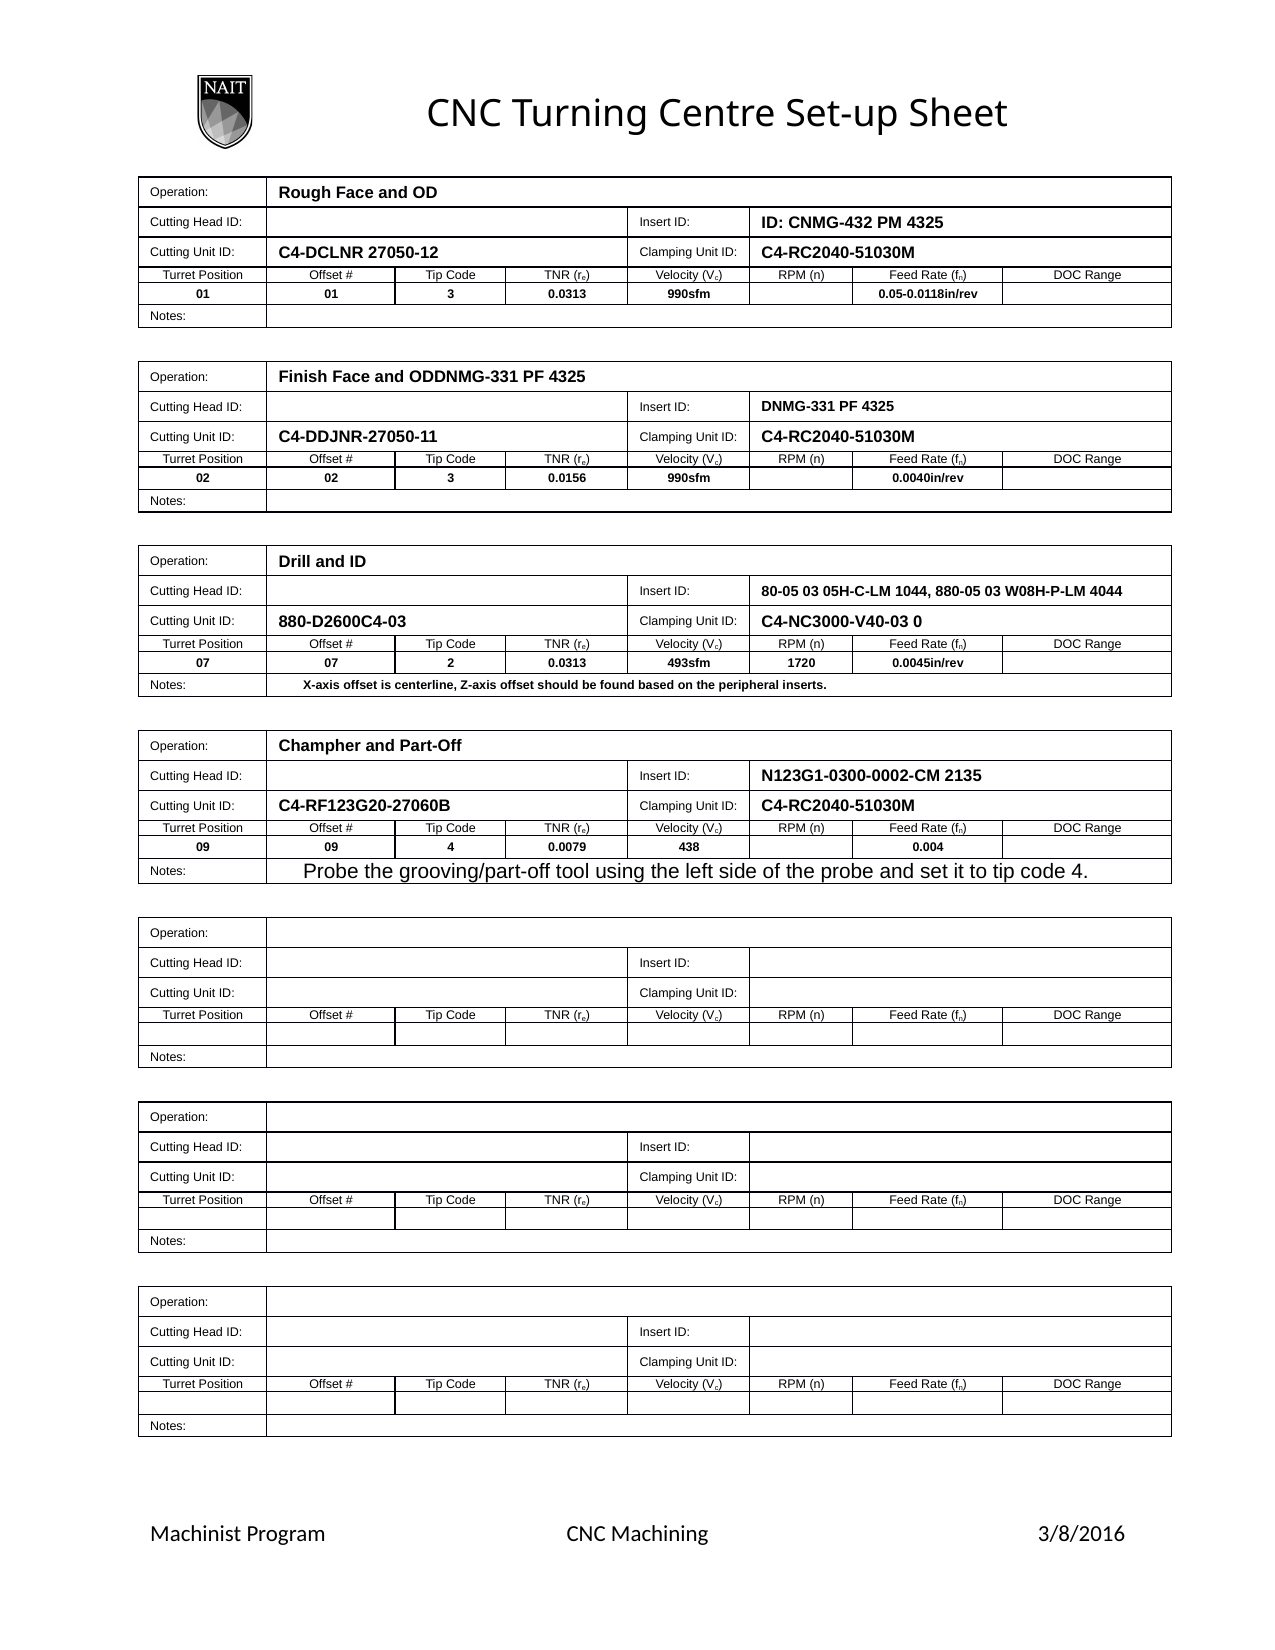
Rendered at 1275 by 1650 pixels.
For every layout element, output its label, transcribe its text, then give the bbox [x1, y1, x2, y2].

table_cell [1003, 652, 1171, 673]
table_cell X-axis offset is centerline, Z-axis offset should be found based on the peripheral inserts. [291, 674, 1171, 696]
table_cell C4-DCLNR 27050-12 [267, 238, 627, 266]
table_cell [291, 1046, 1171, 1067]
table_cell [853, 1208, 1002, 1229]
table_cell TNR (re) [506, 452, 627, 466]
table_cell [267, 674, 291, 696]
table_cell 2 [396, 652, 505, 673]
table_cell C4-RC2040-51030M [750, 238, 1171, 266]
table_cell [750, 1133, 1171, 1161]
table_cell 02 [139, 468, 266, 489]
table_cell Notes: [139, 305, 266, 327]
table_cell [750, 948, 1171, 977]
table_cell [628, 1023, 749, 1045]
table_cell Cutting Head ID: [139, 576, 266, 605]
table_cell DOC Range [1003, 452, 1171, 466]
table_cell [750, 468, 852, 489]
table_cell [1003, 1208, 1171, 1229]
table_cell 0.0045in/rev [853, 652, 1002, 673]
table_cell Cutting Head ID: [139, 1133, 266, 1161]
table_cell 1720 [750, 652, 852, 673]
table_cell Notes: [139, 859, 266, 883]
table_cell Feed Rate (fn) [853, 1377, 1002, 1391]
table_cell Velocity (Vc) [628, 636, 749, 651]
table_cell Clamping Unit ID: [628, 606, 749, 635]
table_cell [139, 1023, 266, 1045]
table_cell [267, 1347, 627, 1376]
table_cell Clamping Unit ID: [628, 238, 749, 266]
table_cell Turret Position [139, 1193, 266, 1207]
table_cell [267, 1208, 394, 1229]
table_cell Feed Rate (fn) [853, 821, 1002, 835]
picture [197, 75, 253, 149]
table_cell RPM (n) [750, 1377, 852, 1391]
table_cell Tip Code [396, 636, 505, 651]
table_cell 0.0040in/rev [853, 468, 1002, 489]
table_cell [750, 1317, 1171, 1346]
table_cell Cutting Head ID: [139, 208, 266, 236]
table_cell Velocity (Vc) [628, 1377, 749, 1391]
table_cell Offset # [267, 268, 394, 282]
table_cell C4-RC2040-51030M [750, 422, 1171, 451]
table_cell Notes: [139, 1415, 266, 1436]
table_cell Cutting Unit ID: [139, 606, 266, 635]
table_cell Feed Rate (fn) [853, 268, 1002, 282]
table_cell Insert ID: [628, 761, 749, 790]
table_cell Probe the grooving/part-off tool using the left side of the probe and set it to tip code 4. [291, 859, 1171, 883]
table_header [267, 918, 1171, 947]
table_cell 3 [396, 283, 505, 304]
table_cell 0.0313 [506, 652, 627, 673]
table_cell 01 [139, 283, 266, 304]
table_cell Notes: [139, 1046, 266, 1067]
table_cell [267, 948, 627, 977]
table_cell 3 [396, 468, 505, 489]
table_cell Turret Position [139, 452, 266, 466]
table_cell 07 [139, 652, 266, 673]
table_cell Turret Position [139, 636, 266, 651]
table_header Operation: [139, 918, 266, 947]
table_cell [267, 576, 627, 605]
table_cell Feed Rate (fn) [853, 1008, 1002, 1022]
table_cell TNR (re) [506, 1193, 627, 1207]
table_cell Cutting Head ID: [139, 761, 266, 790]
table_cell Clamping Unit ID: [628, 791, 749, 820]
table_cell Tip Code [396, 1377, 505, 1391]
table_header Champher and Part-Off [267, 731, 1171, 760]
table_cell Cutting Head ID: [139, 948, 266, 977]
table_cell [267, 1415, 291, 1436]
table_cell Offset # [267, 1377, 394, 1391]
table_cell 02 [267, 468, 394, 489]
table_cell Cutting Unit ID: [139, 1163, 266, 1191]
table_header Rough Face and OD [267, 178, 1171, 206]
table_cell Cutting Head ID: [139, 392, 266, 421]
table_cell [750, 978, 1171, 1007]
table_cell 01 [267, 283, 394, 304]
table_cell [267, 1023, 394, 1045]
table_cell [506, 1208, 627, 1229]
table_cell [506, 1392, 627, 1414]
table_cell TNR (re) [506, 1377, 627, 1391]
table_cell Notes: [139, 490, 266, 511]
table_cell Cutting Unit ID: [139, 1347, 266, 1376]
table_cell Notes: [139, 1230, 266, 1252]
table_cell [267, 859, 291, 883]
table_cell 0.0156 [506, 468, 627, 489]
table_cell Offset # [267, 452, 394, 466]
table_cell RPM (n) [750, 452, 852, 466]
table_cell 4 [396, 836, 505, 858]
table_cell Velocity (Vc) [628, 1193, 749, 1207]
table_cell Notes: [139, 674, 266, 696]
table_cell DOC Range [1003, 1193, 1171, 1207]
table_cell [267, 1392, 394, 1414]
table_cell [506, 1023, 627, 1045]
table_cell RPM (n) [750, 268, 852, 282]
table_cell Velocity (Vc) [628, 452, 749, 466]
table_cell [267, 392, 627, 421]
table_cell Clamping Unit ID: [628, 1347, 749, 1376]
table_cell [750, 1208, 852, 1229]
table_cell Turret Position [139, 268, 266, 282]
table_cell [139, 1392, 266, 1414]
table_cell C4-RF123G20-27060B [267, 791, 627, 820]
table_cell [267, 1230, 291, 1252]
table_cell [267, 1317, 627, 1346]
table_cell Turret Position [139, 1008, 266, 1022]
table_cell [750, 1347, 1171, 1376]
table_cell Tip Code [396, 1193, 505, 1207]
table_cell [267, 208, 627, 236]
table_header [267, 1103, 1171, 1131]
table_cell 09 [267, 836, 394, 858]
table_cell C4-DDJNR-27050-11 [267, 422, 627, 451]
table_cell [750, 836, 852, 858]
table_cell [267, 305, 291, 327]
table_cell RPM (n) [750, 821, 852, 835]
table_cell [267, 1046, 291, 1067]
table_cell [267, 1133, 627, 1161]
table_cell C4-RC2040-51030M [750, 791, 1171, 820]
table_cell 990sfm [628, 283, 749, 304]
table_cell [139, 1208, 266, 1229]
table_cell 0.0313 [506, 283, 627, 304]
table_header Operation: [139, 731, 266, 760]
table_header Operation: [139, 1103, 266, 1131]
table_header Drill and ID [267, 546, 1171, 575]
table_cell Cutting Unit ID: [139, 422, 266, 451]
table_cell [1003, 283, 1171, 304]
table_header [267, 1287, 1171, 1316]
table_cell Velocity (Vc) [628, 268, 749, 282]
table_cell 09 [139, 836, 266, 858]
table_cell 880-D2600C4-03 [267, 606, 627, 635]
table_cell Clamping Unit ID: [628, 1163, 749, 1191]
table_cell [628, 1392, 749, 1414]
table_cell 438 [628, 836, 749, 858]
table_cell Turret Position [139, 1377, 266, 1391]
table_cell [291, 1415, 1171, 1436]
table_cell [396, 1208, 505, 1229]
table_cell [267, 1163, 627, 1191]
table_cell [853, 1023, 1002, 1045]
table_cell [750, 283, 852, 304]
table_cell [1003, 468, 1171, 489]
table_cell Tip Code [396, 452, 505, 466]
table_cell RPM (n) [750, 1193, 852, 1207]
table_cell [1003, 1023, 1171, 1045]
table_cell TNR (re) [506, 1008, 627, 1022]
table_cell Clamping Unit ID: [628, 422, 749, 451]
table_cell [1003, 1392, 1171, 1414]
table_cell C4-NC3000-V40-03 0 [750, 606, 1171, 635]
table_cell DOC Range [1003, 636, 1171, 651]
table_cell [267, 761, 627, 790]
table_cell [291, 1230, 1171, 1252]
table_cell Cutting Unit ID: [139, 238, 266, 266]
table_cell [291, 305, 1171, 327]
table_cell TNR (re) [506, 268, 627, 282]
table_cell [396, 1023, 505, 1045]
table_cell RPM (n) [750, 1008, 852, 1022]
table_cell Clamping Unit ID: [628, 978, 749, 1007]
table_cell ID: CNMG-432 PM 4325 [750, 208, 1171, 236]
table_cell [396, 1392, 505, 1414]
table_cell Feed Rate (fn) [853, 1193, 1002, 1207]
table_cell Turret Position [139, 821, 266, 835]
table_header Operation: [139, 1287, 266, 1316]
table_cell 493sfm [628, 652, 749, 673]
table_cell Insert ID: [628, 576, 749, 605]
table_cell 990sfm [628, 468, 749, 489]
table_cell TNR (re) [506, 821, 627, 835]
table_cell Offset # [267, 636, 394, 651]
table_cell RPM (n) [750, 636, 852, 651]
table_cell Insert ID: [628, 392, 749, 421]
table_cell DNMG-331 PF 4325 [750, 392, 1171, 421]
table_header Operation: [139, 546, 266, 575]
table_cell Velocity (Vc) [628, 1008, 749, 1022]
table_header Finish Face and ODDNMG-331 PF 4325 [267, 362, 1171, 391]
table_cell DOC Range [1003, 821, 1171, 835]
table_cell 80-05 03 05H-C-LM 1044, 880-05 03 W08H-P-LM 4044 [750, 576, 1171, 605]
table_cell Cutting Head ID: [139, 1317, 266, 1346]
table_cell [628, 1208, 749, 1229]
table_cell Insert ID: [628, 1133, 749, 1161]
table_cell Offset # [267, 1193, 394, 1207]
table_cell 0.0079 [506, 836, 627, 858]
table_cell Offset # [267, 1008, 394, 1022]
table_cell DOC Range [1003, 1008, 1171, 1022]
table_cell Tip Code [396, 821, 505, 835]
table_cell Feed Rate (fn) [853, 452, 1002, 466]
table_cell DOC Range [1003, 1377, 1171, 1391]
table_cell Cutting Unit ID: [139, 791, 266, 820]
table_cell Feed Rate (fn) [853, 636, 1002, 651]
table_cell 0.05-0.0118in/rev [853, 283, 1002, 304]
table_header Operation: [139, 178, 266, 206]
table_cell 07 [267, 652, 394, 673]
table_cell [291, 490, 1171, 511]
table_cell [750, 1163, 1171, 1191]
table_cell Cutting Unit ID: [139, 978, 266, 1007]
table_cell [267, 978, 627, 1007]
table_cell N123G1-0300-0002-CM 2135 [750, 761, 1171, 790]
table_cell TNR (re) [506, 636, 627, 651]
table_cell Insert ID: [628, 1317, 749, 1346]
table_cell [750, 1023, 852, 1045]
table_cell [267, 490, 291, 511]
table_cell Tip Code [396, 268, 505, 282]
table_cell [750, 1392, 852, 1414]
table_cell [853, 1392, 1002, 1414]
table_cell Insert ID: [628, 948, 749, 977]
table_cell DOC Range [1003, 268, 1171, 282]
table_cell Offset # [267, 821, 394, 835]
table_cell 0.004 [853, 836, 1002, 858]
table_cell [1003, 836, 1171, 858]
table_cell Velocity (Vc) [628, 821, 749, 835]
table_header Operation: [139, 362, 266, 391]
table_cell Tip Code [396, 1008, 505, 1022]
table_cell Insert ID: [628, 208, 749, 236]
